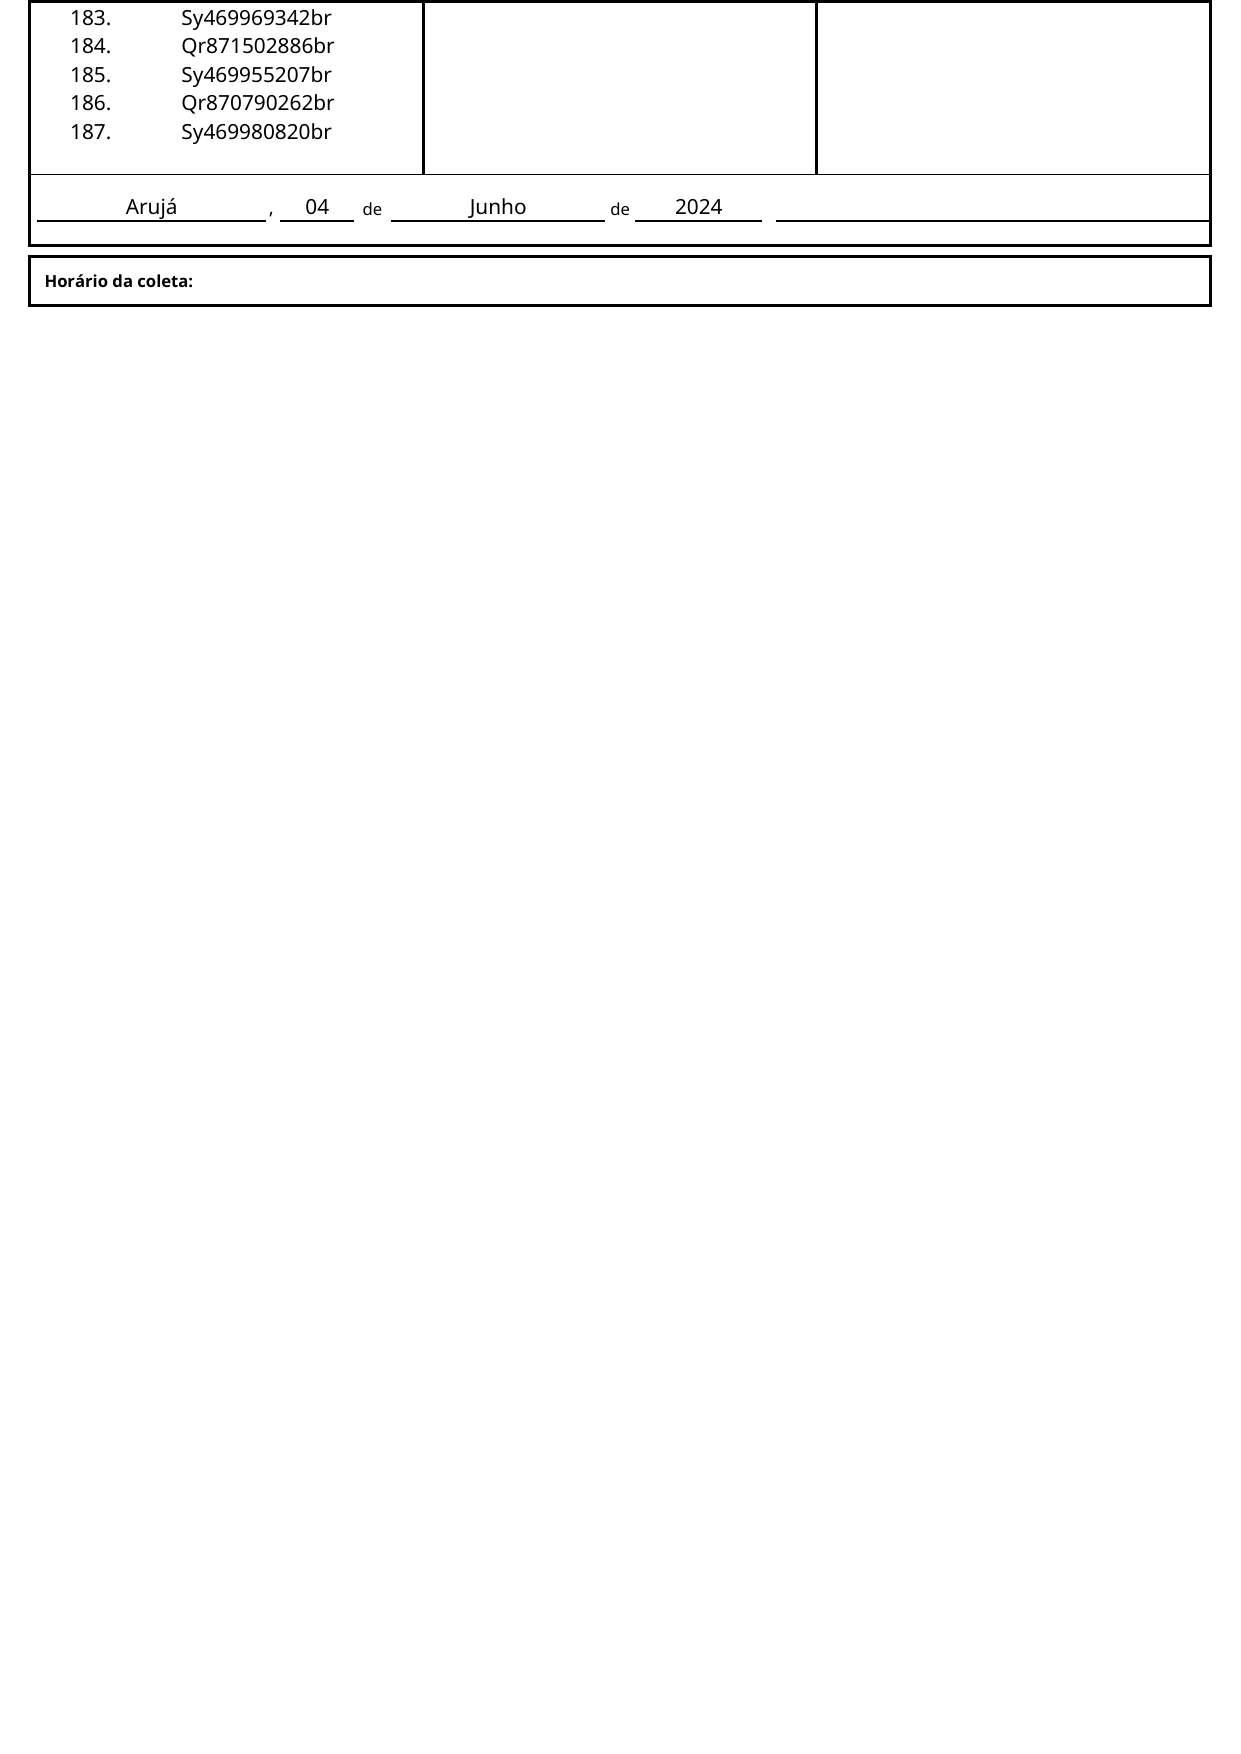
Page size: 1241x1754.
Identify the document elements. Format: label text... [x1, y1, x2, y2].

table_cell , [266, 175, 280, 220]
table_cell [776, 222, 1209, 244]
table_cell [354, 220, 391, 244]
table_cell [31, 220, 37, 244]
table_cell [391, 222, 605, 244]
table_cell Qr868977604br Qr869139859br Qr869633185br Qr869164408br Sy469921146br Qr869197026br Qr868965645br Sy469844585br Sy469859894br Qr869655733br Sy468553269br Sy468516765br Sy468574961br Sy468579663br Qr868997609br Qr870690953br Qr868949135br Sy468571554br Qr869188903br Sy468484064br Qr870771144br Qr868938265br Sy468581905br Sy468597636br Qr869637575br Qr869627587br Qr869177392br Qr869135653br Qr869145721br Qr869624515br Sy469933674br Qr869639642br Sy469872935br Sy468488401br Sy468491649br Qr868339045br Qr868317411br Sy468536036br Qr868354913br R869182344BR QR869145465BR QR869652706BR SY468490467BR Sy469989466br Qr870782385br Qr871419092br Qr872421945br Sy470040705br Qr872430341br Sy469961750br Qr869001501br Qr869005239br Qr871492680br Qr869586437br Sy470010592br Qr868947103br Qr871428854br Sy471596556br Sy469976025br Qr871412032br Qr868986827br Sy468572254br Qr871408642br Sy468549692br Qr870770055br Sy469934224br Sy468491768br Sy469905801br Sy469967837br Sy469960286br Sy468606222br Qr871414183br Sy469957154br Sy470010986br Sy469874494br Qr870718705br Sy468507318br Qr869626167br Sy468622021br Qr869620371br Qr868286229br Qr868997011br Sy471586236br Qr870773661br Qr870783955br Qr869640115br Qr869565012br Qr870770585br Qr869598713br Qr869152869br Sy468583645br Sy468474637br [425, 3, 815, 174]
table_cell [1058, 247, 1211, 254]
table_cell [762, 175, 776, 244]
table_cell de [605, 175, 635, 220]
table_cell Horário da coleta: [31, 258, 1209, 304]
table_cell 04 [280, 175, 354, 220]
table_cell Qr868947908br Qr869648162br Sy468570430br Qr868954475br Sy469929462br Qr869573362br Qr869578197br Qr868945875br Qr870698149br Sy468528437br Qr868285413br Qr870768600br Qr868965416br Qr868999264br Qr868354238br Qr869624254br Qr870724056br Qr870736655br Qr869577015br Qr869603055br Qr868260990br Qr868287140br Qr869135596br Y469925616BR SY468471715BR QR869590839BR QR870760889BR QR869651263BR SY468591355BR QR869636615BR QR868937361BR SY469907918BR QR869651317BR QR870730666BR SY468581137BR SY469886121BR SY468482341BR QR868930363BR SY468521310BR SY468618058BR QR869581562BR QR869565627BR SY469842810BR [818, 3, 1209, 174]
table_cell [37, 222, 266, 244]
table_cell Sy468553079br Qr869151965br Qr869570026br Sy468542589br Qr869150103br Qr870703612br Sy469911886br Sy468577614br Sy468617313br Qr869154034br Sy469857981br Qr869137155br Qr869175096br Qr870713314br Qr869579820br Qr869659620br Sy468596216br Qr868330497br Qr868975285br Qr868349768br Qr868259047br Sy469943464br Qr868333808br Sy469902782br Qr868959305br Qr870713230br Sy469872723br Qr869610520br Qr870745524br Sy468553975br Qr869130537br Qr869133357br Qr869119063br Sy468584955br Qr869593910br Sy469899598br Sy469908079br Qr869179478br Sy469930633br Qr869177021br Qr870754367br Qr870755138br SY469874769BR SY468552351BR SY468475558BR QR868951598BR QR870736519BR QR870756703BR Qr868964407br Qr868951669br Qr870755362br Qr872416455br Qr871424075br Sy469983843br Qr868997008br Qr868332113br Sy468563408br Sy468576579br Qr869640915br Qr869653410br Sy470025518br Qr869592260br Sy469926608br Sy469998009br Qr869111759br Sy471592568br Qr869600690br Qr872432886br Sy470040563br Qr870759435br Qr871402035br Qr870708892br Qr869606777br Sy468607320br SY471614294br Sy469995285br Qr868986019br Qr871502166br Sy471614507br Qr871500797br Sy470008174br Qr872470411br Qr870775628br Sy469945261br Qr871447221br Sy469982689br Qr872479835br Qr871408015br R871457498br Qr871488827br Qr872461922br Sy469994038br Sy469953356br Qr868989899br Qr872404125br Sy470010473br Sy469969342br Qr871502886br Sy469955207br Qr870790262br Sy469980820br [31, 3, 422, 174]
table_cell Junho [391, 175, 605, 220]
table_cell [31, 175, 37, 220]
table_cell [280, 222, 354, 244]
table_cell [776, 175, 1209, 220]
table_cell [30, 247, 1058, 254]
table_cell de [354, 175, 391, 220]
table_cell 2024 [635, 175, 762, 220]
table_cell [605, 220, 635, 244]
table_cell Arujá [37, 175, 266, 220]
table_cell [635, 222, 762, 244]
table_cell [266, 220, 280, 244]
